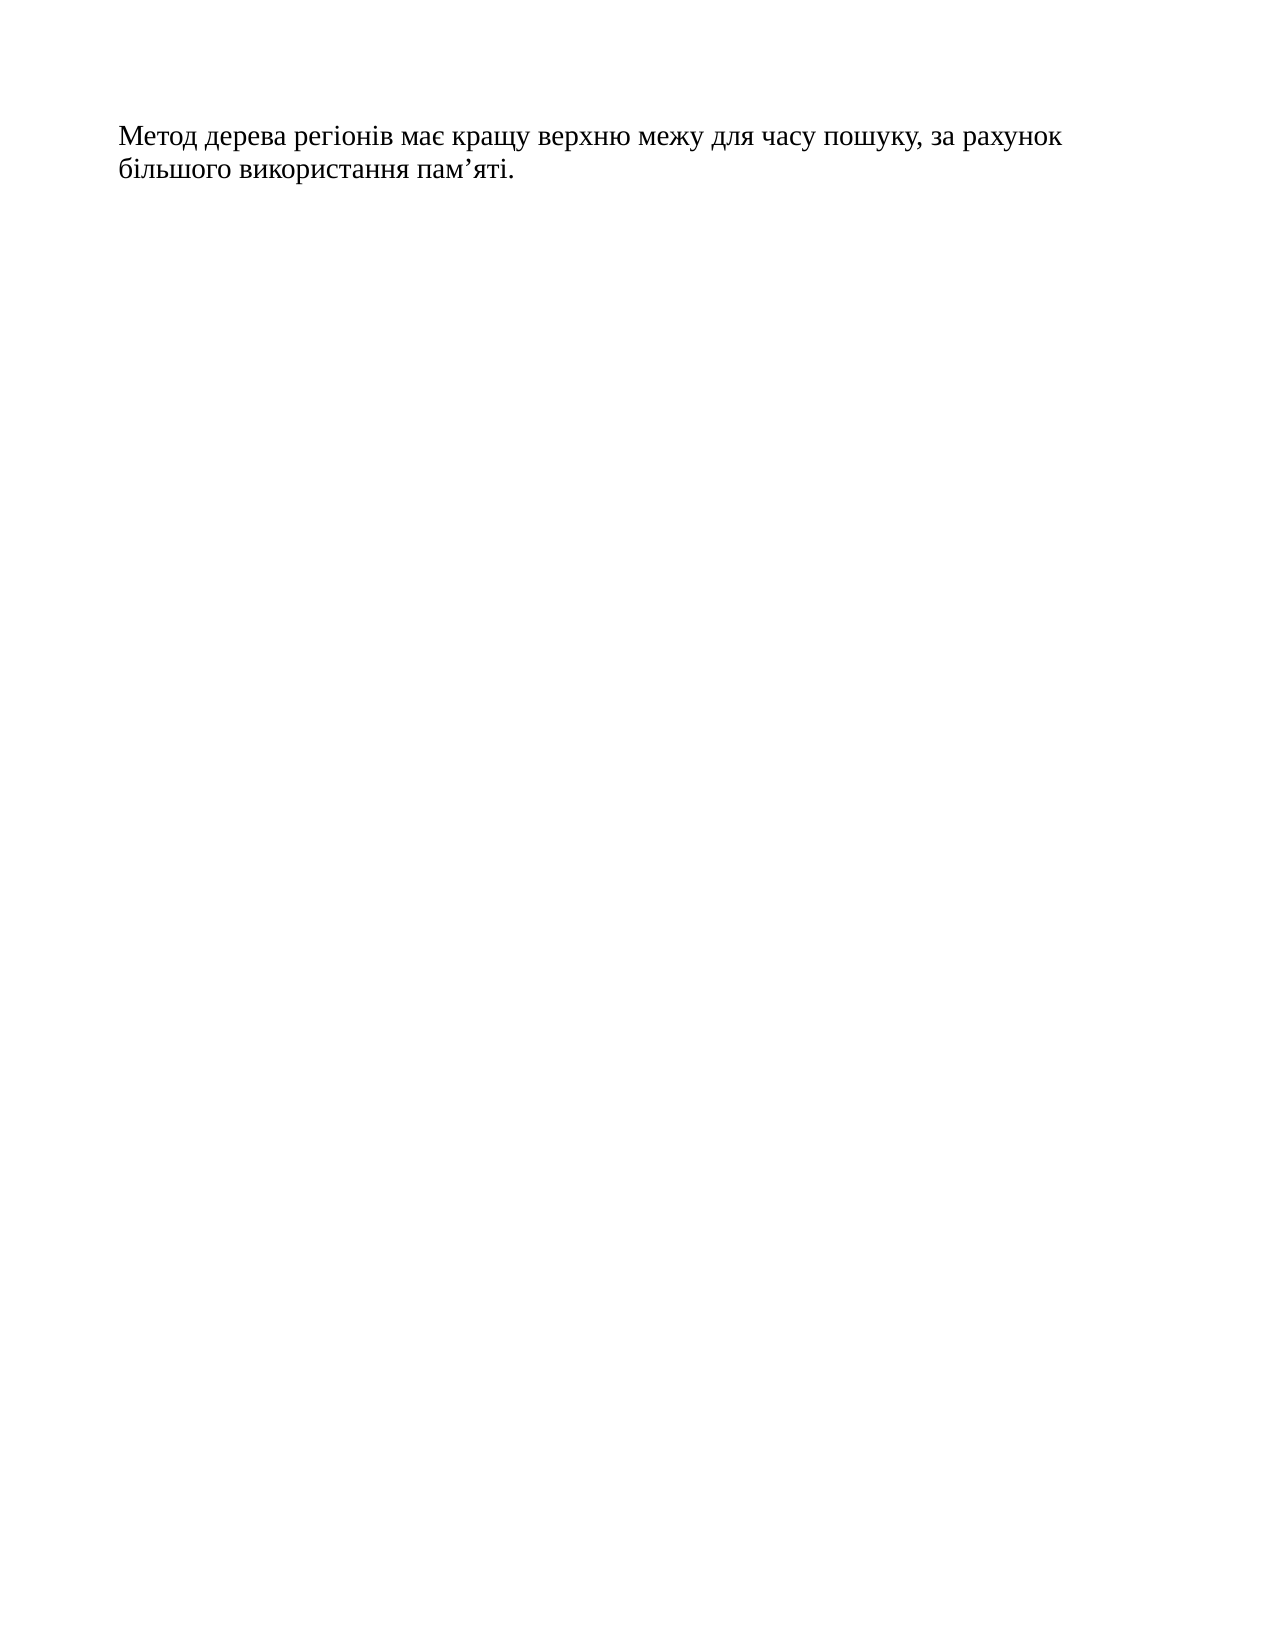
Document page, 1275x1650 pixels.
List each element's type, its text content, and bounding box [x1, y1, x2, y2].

text Метод дерева регіонів має кращу верхню межу для часу пошуку, за рахунок більшого використання пам’яті. [118, 118, 1157, 185]
